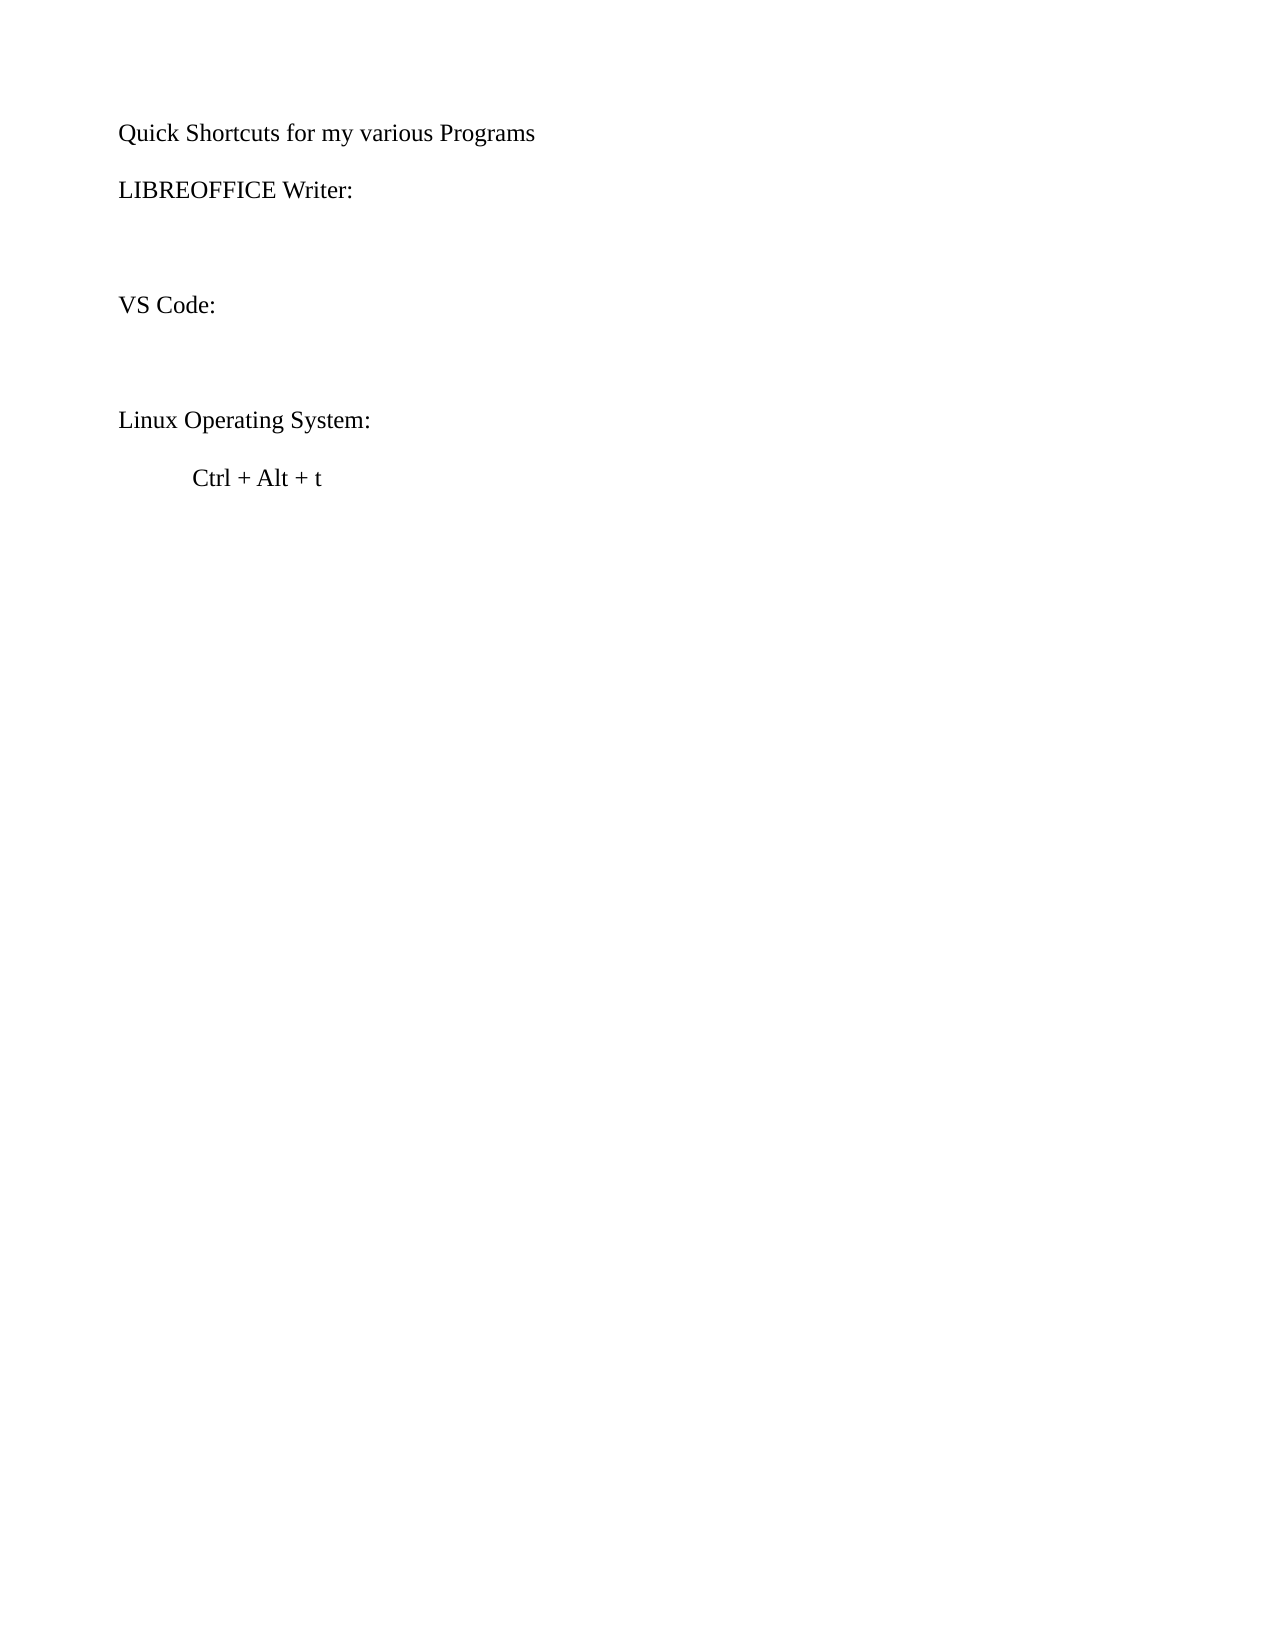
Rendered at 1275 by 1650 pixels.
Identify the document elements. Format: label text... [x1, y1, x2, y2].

text Quick Shortcuts for my various Programs [118, 118, 1157, 147]
text LIBREOFFICE Writer: [118, 176, 1157, 204]
text Linux Operating System: [118, 406, 1157, 434]
text VS Code: [118, 291, 1157, 319]
text Ctrl + Alt + t [118, 463, 1157, 492]
